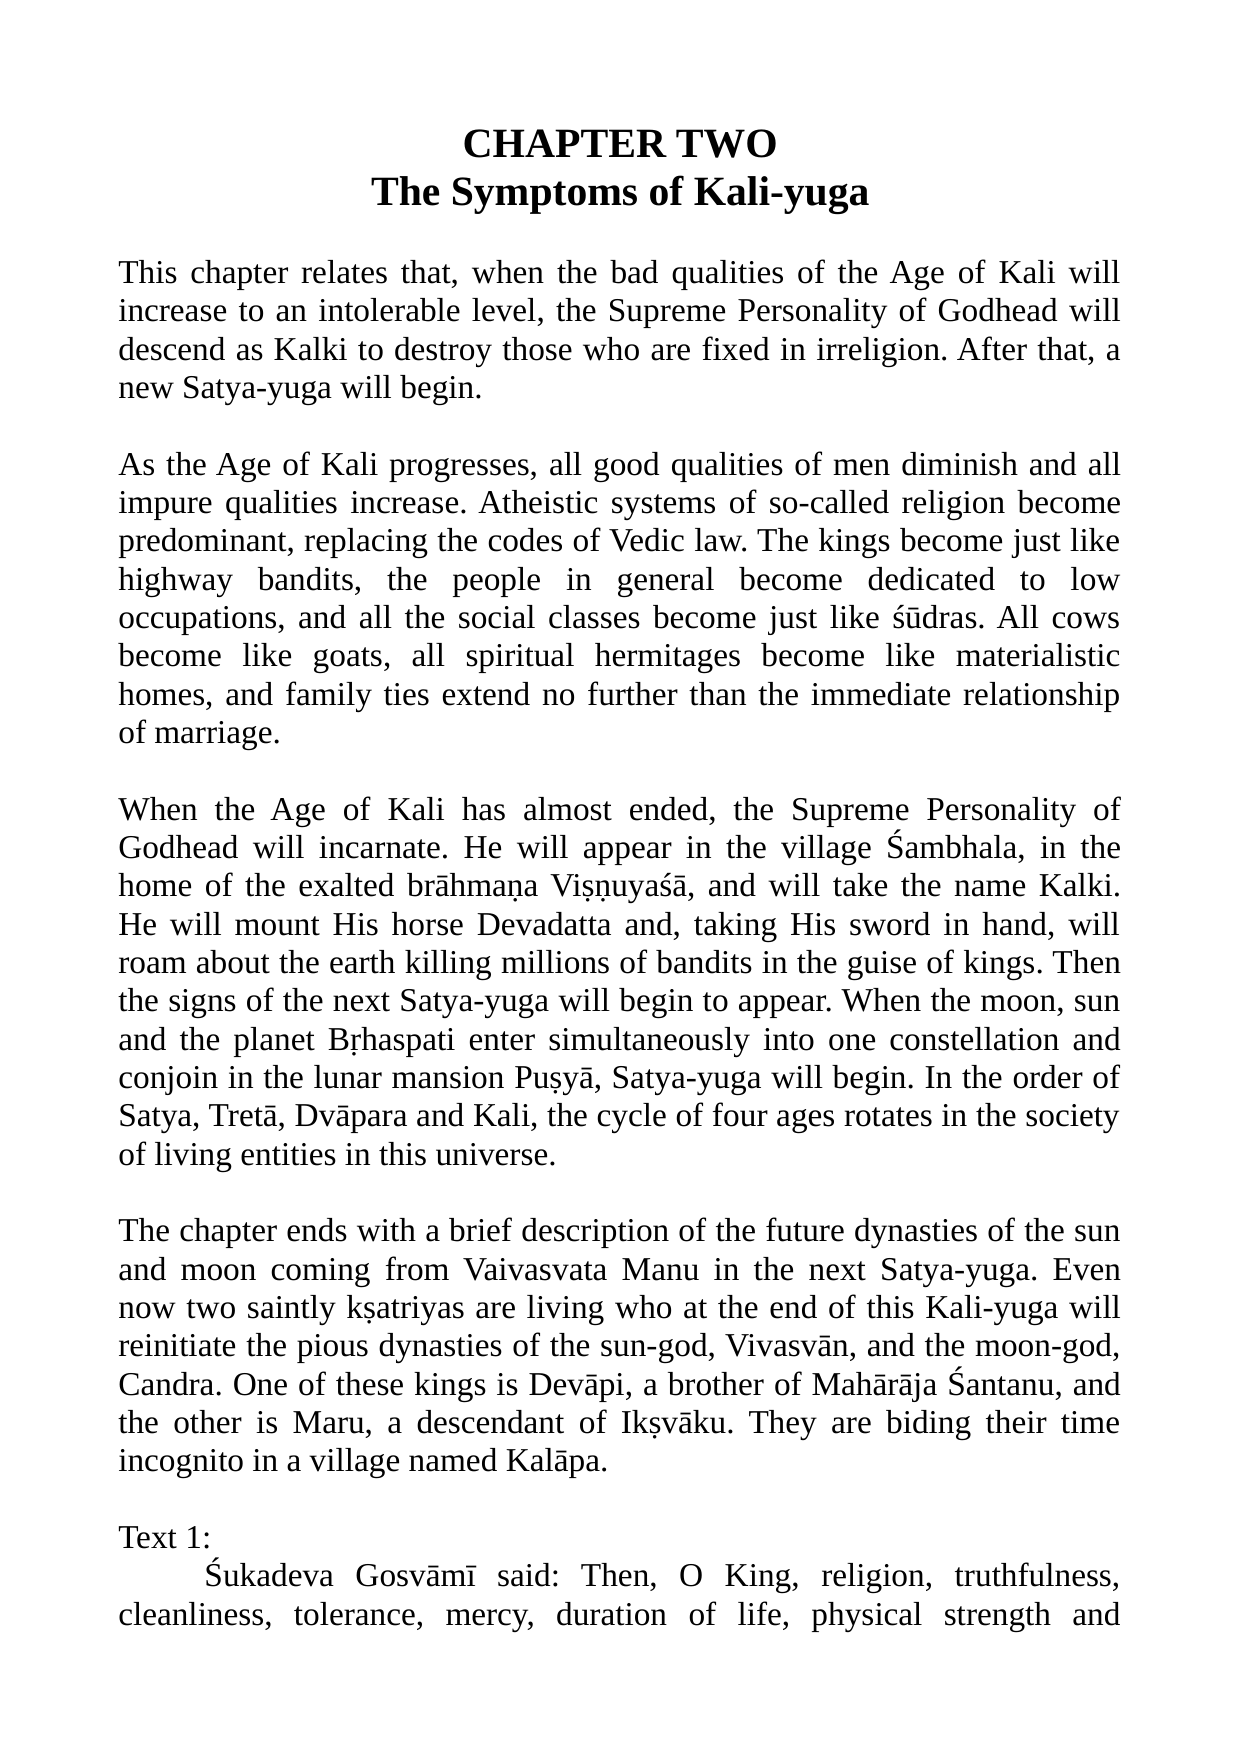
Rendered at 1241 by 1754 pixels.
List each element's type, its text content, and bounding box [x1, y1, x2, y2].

text This chapter relates that, when the bad qualities of the Age of Kali will increase to an intolerable level, the Supreme Personality of Godhead will descend as Kalki to destroy those who are fixed in irreligion. After that, a new Satya-yuga will begin. [118, 252, 1122, 406]
text CHAPTER TWO [118, 118, 1122, 166]
text When the Age of Kali has almost ended, the Supreme Personality of Godhead will incarnate. He will appear in the village Śambhala, in the home of the exalted brāhmaṇa Viṣṇuyaśā, and will take the name Kalki. He will mount His horse Devadatta and, taking His sword in hand, will roam about the earth killing millions of bandits in the guise of kings. Then the signs of the next Satya-yuga will begin to appear. When the moon, sun and the planet Bṛhaspati enter simultaneously into one constellation and conjoin in the lunar mansion Puṣyā, Satya-yuga will begin. In the order of Satya, Tretā, Dvāpara and Kali, the cycle of four ages rotates in the society of living entities in this universe. [118, 789, 1122, 1172]
text The chapter ends with a brief description of the future dynasties of the sun and moon coming from Vaivasvata Manu in the next Satya-yuga. Even now two saintly kṣatriyas are living who at the end of this Kali-yuga will reinitiate the pious dynasties of the sun-god, Vivasvān, and the moon-god, Candra. One of these kings is Devāpi, a brother of Mahārāja Śantanu, and the other is Maru, a descendant of Ikṣvāku. They are biding their time incognito in a village named Kalāpa. [118, 1211, 1122, 1479]
text The Symptoms of Kali-yuga [118, 166, 1122, 214]
text Śukadeva Gosvāmī said: Then, O King, religion, truthfulness, cleanliness, tolerance, mercy, duration of life, physical strength and [118, 1556, 1122, 1632]
text As the Age of Kali progresses, all good qualities of men diminish and all impure qualities increase. Atheistic systems of so-called religion become predominant, replacing the codes of Vedic law. The kings become just like highway bandits, the people in general become dedicated to low occupations, and all the social classes become just like śūdras. All cows become like goats, all spiritual hermitages become like materialistic homes, and family ties extend no further than the immediate relationship of marriage. [118, 444, 1122, 751]
text Text 1: [118, 1517, 1122, 1556]
